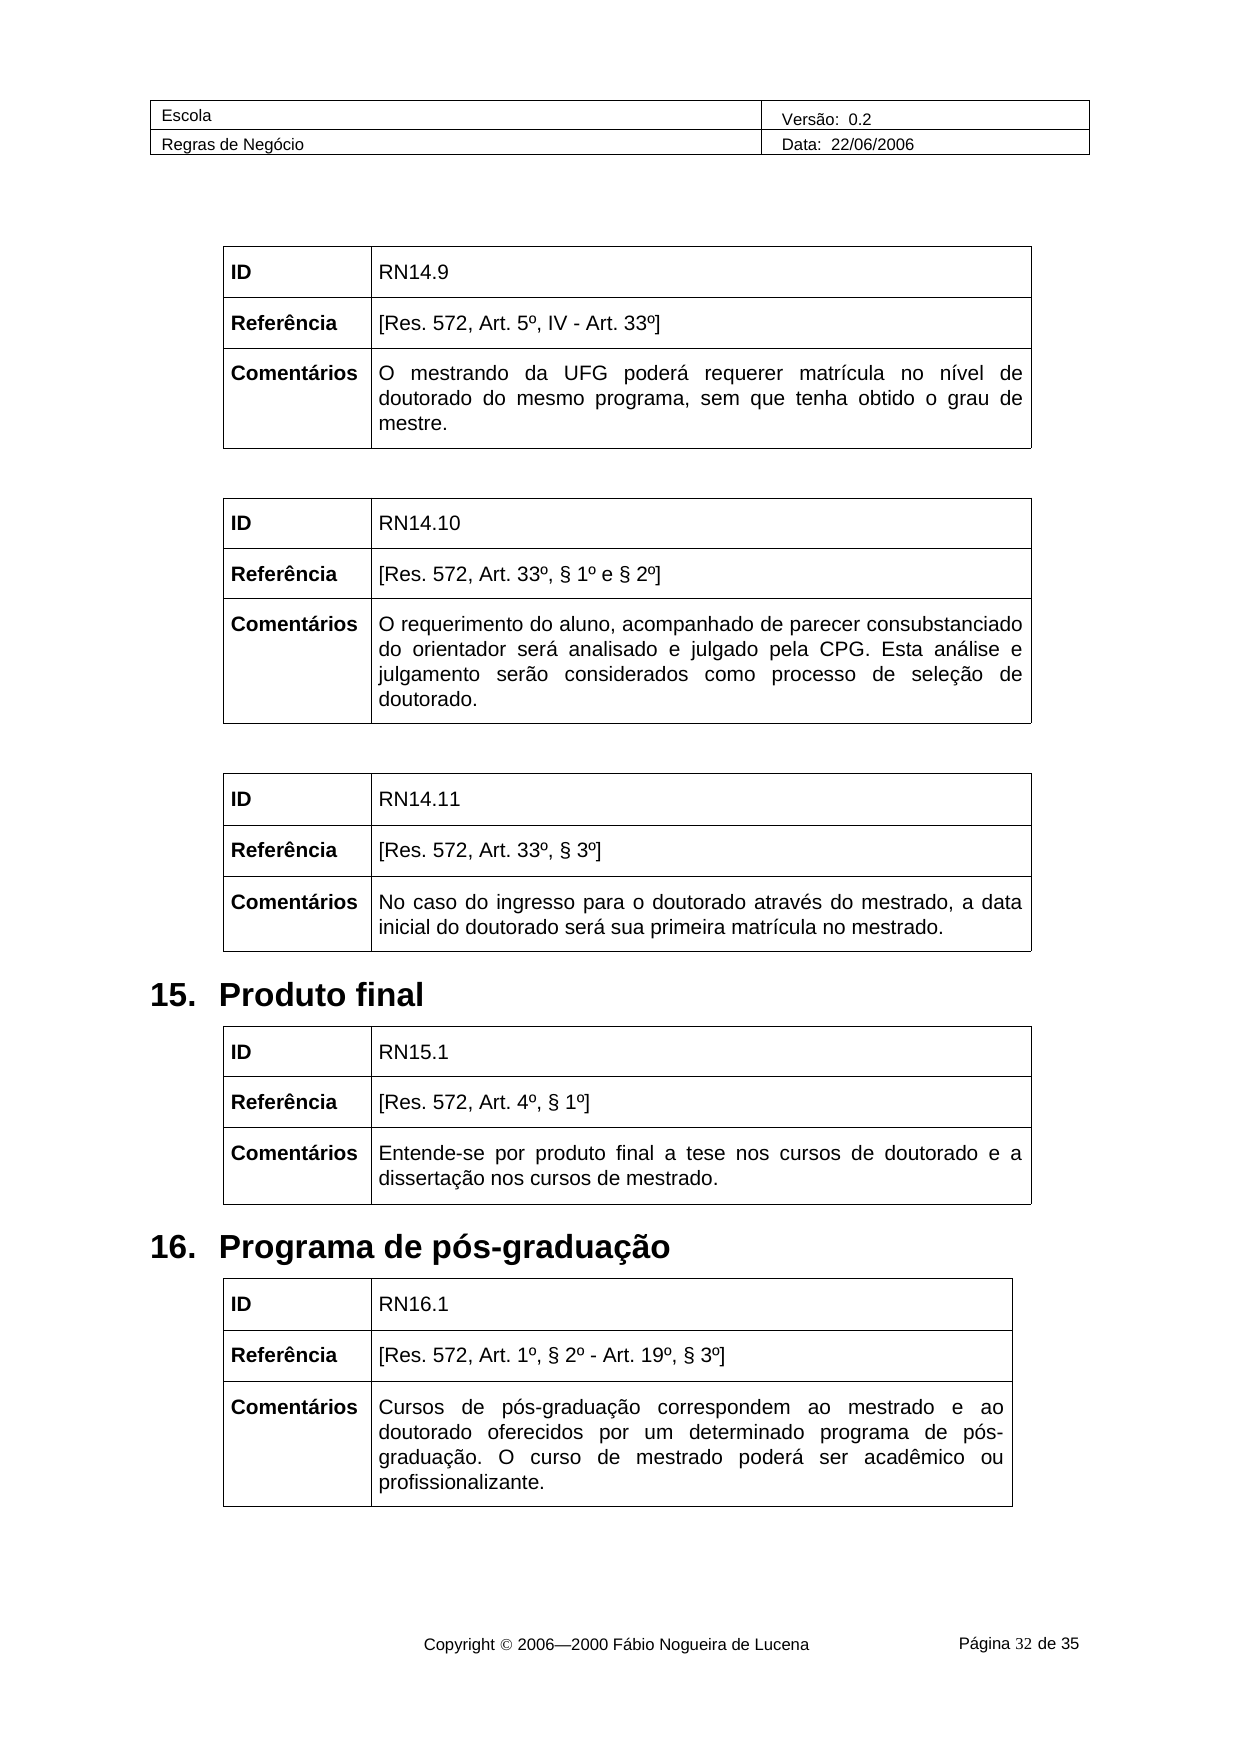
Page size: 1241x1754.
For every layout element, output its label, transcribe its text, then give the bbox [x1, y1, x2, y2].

table_cell Referência [224, 1077, 371, 1127]
table_cell [Res. 572, Art. 4º, § 1º] [372, 1077, 1031, 1127]
table_cell Comentários [224, 877, 371, 951]
table_header ID [224, 247, 371, 297]
table_header ID [224, 499, 371, 548]
table_header RN15.1 [372, 1027, 1031, 1076]
table_cell O mestrando da UFG poderá requerer matrícula no nível de doutorado do mesmo programa, sem que tenha obtido o grau de mestre. [372, 349, 1031, 447]
table_cell [Res. 572, Art. 5º, IV - Art. 33º] [372, 298, 1031, 347]
table_header RN14.9 [372, 247, 1031, 297]
table_cell Referência [224, 1331, 371, 1381]
table_cell Referência [224, 826, 371, 876]
table_cell Referência [224, 298, 371, 347]
table_cell Comentários [224, 1382, 371, 1506]
table_header RN14.10 [372, 499, 1031, 548]
table_cell O requerimento do aluno, acompanhado de parecer consubstanciado do orientador será analisado e julgado pela CPG. Esta análise e julgamento serão considerados como processo de seleção de doutorado. [372, 599, 1031, 723]
table_header RN16.1 [372, 1279, 1012, 1330]
table_cell Comentários [224, 1128, 371, 1203]
subtitle Produto final [150, 976, 1090, 1013]
table_cell [Res. 572, Art. 1º, § 2º - Art. 19º, § 3º] [372, 1331, 1012, 1381]
table_cell Cursos de pós-graduação correspondem ao mestrado e ao doutorado oferecidos por um determinado programa de pós-graduação. O curso de mestrado poderá ser acadêmico ou profissionalizante. [372, 1382, 1012, 1506]
table_cell Entende-se por produto final a tese nos cursos de doutorado e a dissertação nos cursos de mestrado. [372, 1128, 1031, 1203]
table_cell Comentários [224, 349, 371, 447]
table_header ID [224, 774, 371, 824]
subtitle Programa de pós-graduação [150, 1228, 1090, 1266]
table_header RN14.11 [372, 774, 1031, 824]
table_cell [Res. 572, Art. 33º, § 3º] [372, 826, 1031, 876]
table_cell [Res. 572, Art. 33º, § 1º e § 2º] [372, 549, 1031, 598]
table_cell Referência [224, 549, 371, 598]
table_cell Comentários [224, 599, 371, 723]
table_header ID [224, 1279, 371, 1330]
table_header ID [224, 1027, 371, 1076]
table_cell No caso do ingresso para o doutorado através do mestrado, a data inicial do doutorado será sua primeira matrícula no mestrado. [372, 877, 1031, 951]
